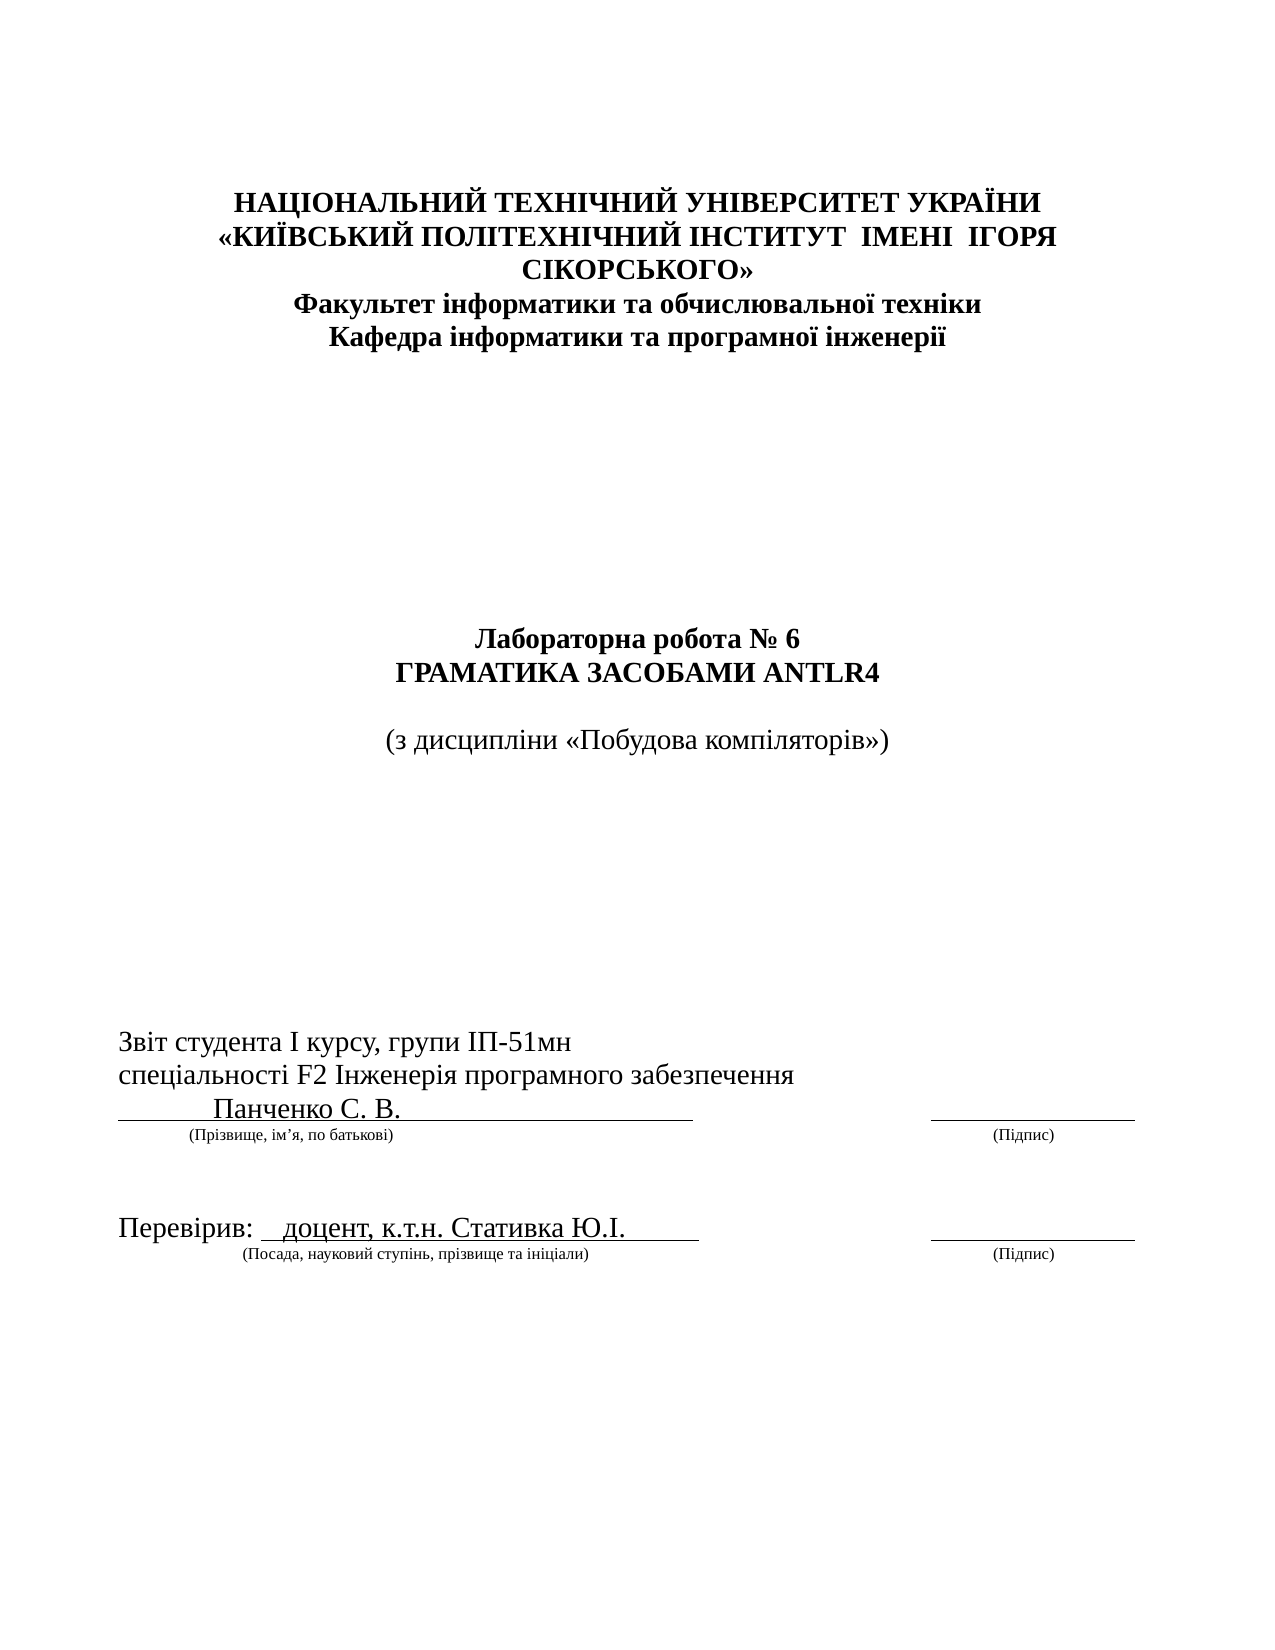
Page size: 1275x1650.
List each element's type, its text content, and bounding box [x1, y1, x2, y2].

text ГРАМАТИКА ЗАСОБАМИ ANTLR4 [118, 655, 1157, 688]
text Звіт студента І курсу, групи ІП-51мн [118, 1024, 1157, 1057]
text (Прізвище, ім’я, по батькові) (Підпис) [189, 1124, 1157, 1143]
text НАЦІОНАЛЬНИЙ ТЕХНІЧНИЙ УНІВЕРСИТЕТ УКРАЇНИ [118, 185, 1157, 219]
text СІКОРСЬКОГО» [118, 252, 1157, 286]
text Перевірив: доцент, к.т.н. Стативка Ю.І. [118, 1211, 1157, 1244]
text (з дисципліни «Побудова компіляторів») [118, 722, 1157, 755]
text Панченко С. В. [118, 1091, 1157, 1124]
text Кафедра інформатики та програмної інженерії [118, 319, 1157, 353]
text «КИЇВСЬКИЙ ПОЛІТЕХНІЧНИЙ ІНСТИТУТ ІМЕНІ ІГОРЯ [118, 219, 1157, 252]
text спеціальності F2 Інженерія програмного забезпечення [118, 1057, 1157, 1091]
text Факультет інформатики та обчислювальної техніки [118, 286, 1157, 319]
text (Посада, науковий ступінь, прізвище та ініціали) (Підпис) [242, 1244, 1157, 1263]
text Лабораторна робота № 6 [118, 621, 1157, 655]
